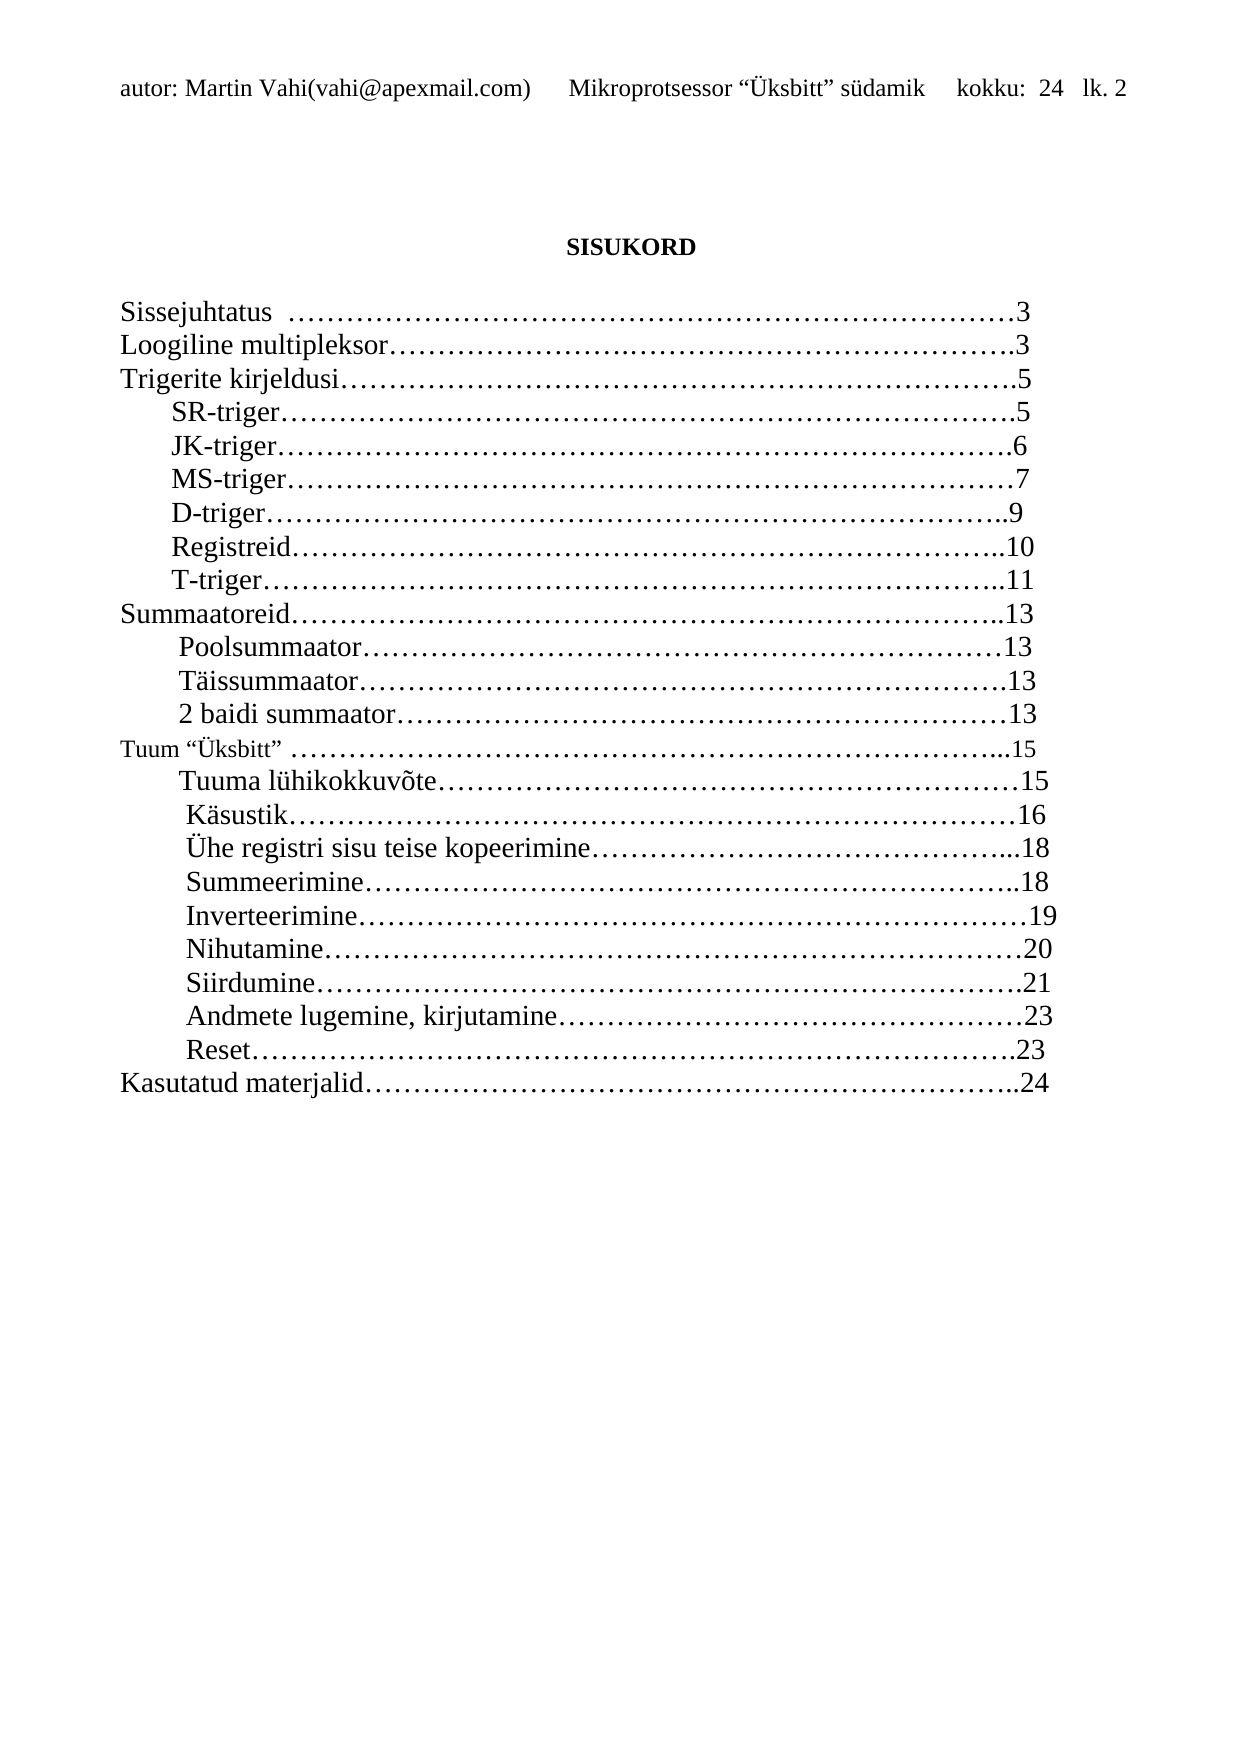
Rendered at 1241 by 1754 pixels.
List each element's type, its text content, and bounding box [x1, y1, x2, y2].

text T-triger…………………………………………………………………..11 [120, 562, 1143, 596]
text Nihutamine………………………………………………………………20 [120, 931, 1143, 965]
text MS-triger…………………………………………………………………7 [120, 462, 1143, 495]
text Loogiline multipleksor…………………….………………………………….3 [120, 327, 1143, 361]
text Summeerimine…………………………………………………………..18 [120, 864, 1143, 898]
text Poolsummaator…………………………………………………………13 [120, 629, 1143, 663]
text D-triger…………………………………………………………………..9 [120, 495, 1143, 529]
text Registreid………………………………………………………………..10 [120, 529, 1143, 562]
text Kasutatud materjalid…………………………………………………………..24 [120, 1065, 1143, 1099]
text Sissejuhtatus …………………………………………………………………3 [120, 294, 1143, 327]
text Tuum “Üksbitt” ………………………………………………………………...15 [120, 730, 1143, 763]
text Andmete lugemine, kirjutamine…………………………………………23 [120, 998, 1143, 1032]
text 2 baidi summaator………………………………………………………13 [120, 696, 1143, 730]
text Tuuma lühikokkuvõte……………………………………………………15 [120, 763, 1143, 797]
text Siirdumine……………………………………………………………….21 [120, 965, 1143, 998]
text Summaatoreid………………………………………………………………..13 [120, 596, 1143, 629]
text Käsustik…………………………………………………………………16 [120, 797, 1143, 831]
text SISUKORD [120, 232, 1143, 260]
text Inverteerimine……………………………………………………………19 [120, 898, 1143, 931]
text JK-triger………………………………………………………………….6 [120, 428, 1143, 462]
text Ühe registri sisu teise kopeerimine……………………………………...18 [120, 831, 1143, 864]
text Reset…………………………………………………………………….23 [120, 1032, 1143, 1065]
text SR-triger………………………………………………………………….5 [120, 394, 1143, 428]
text Trigerite kirjeldusi…………………………………………………………….5 [120, 361, 1143, 394]
text Täissummaator………………………………………………………….13 [120, 663, 1143, 696]
